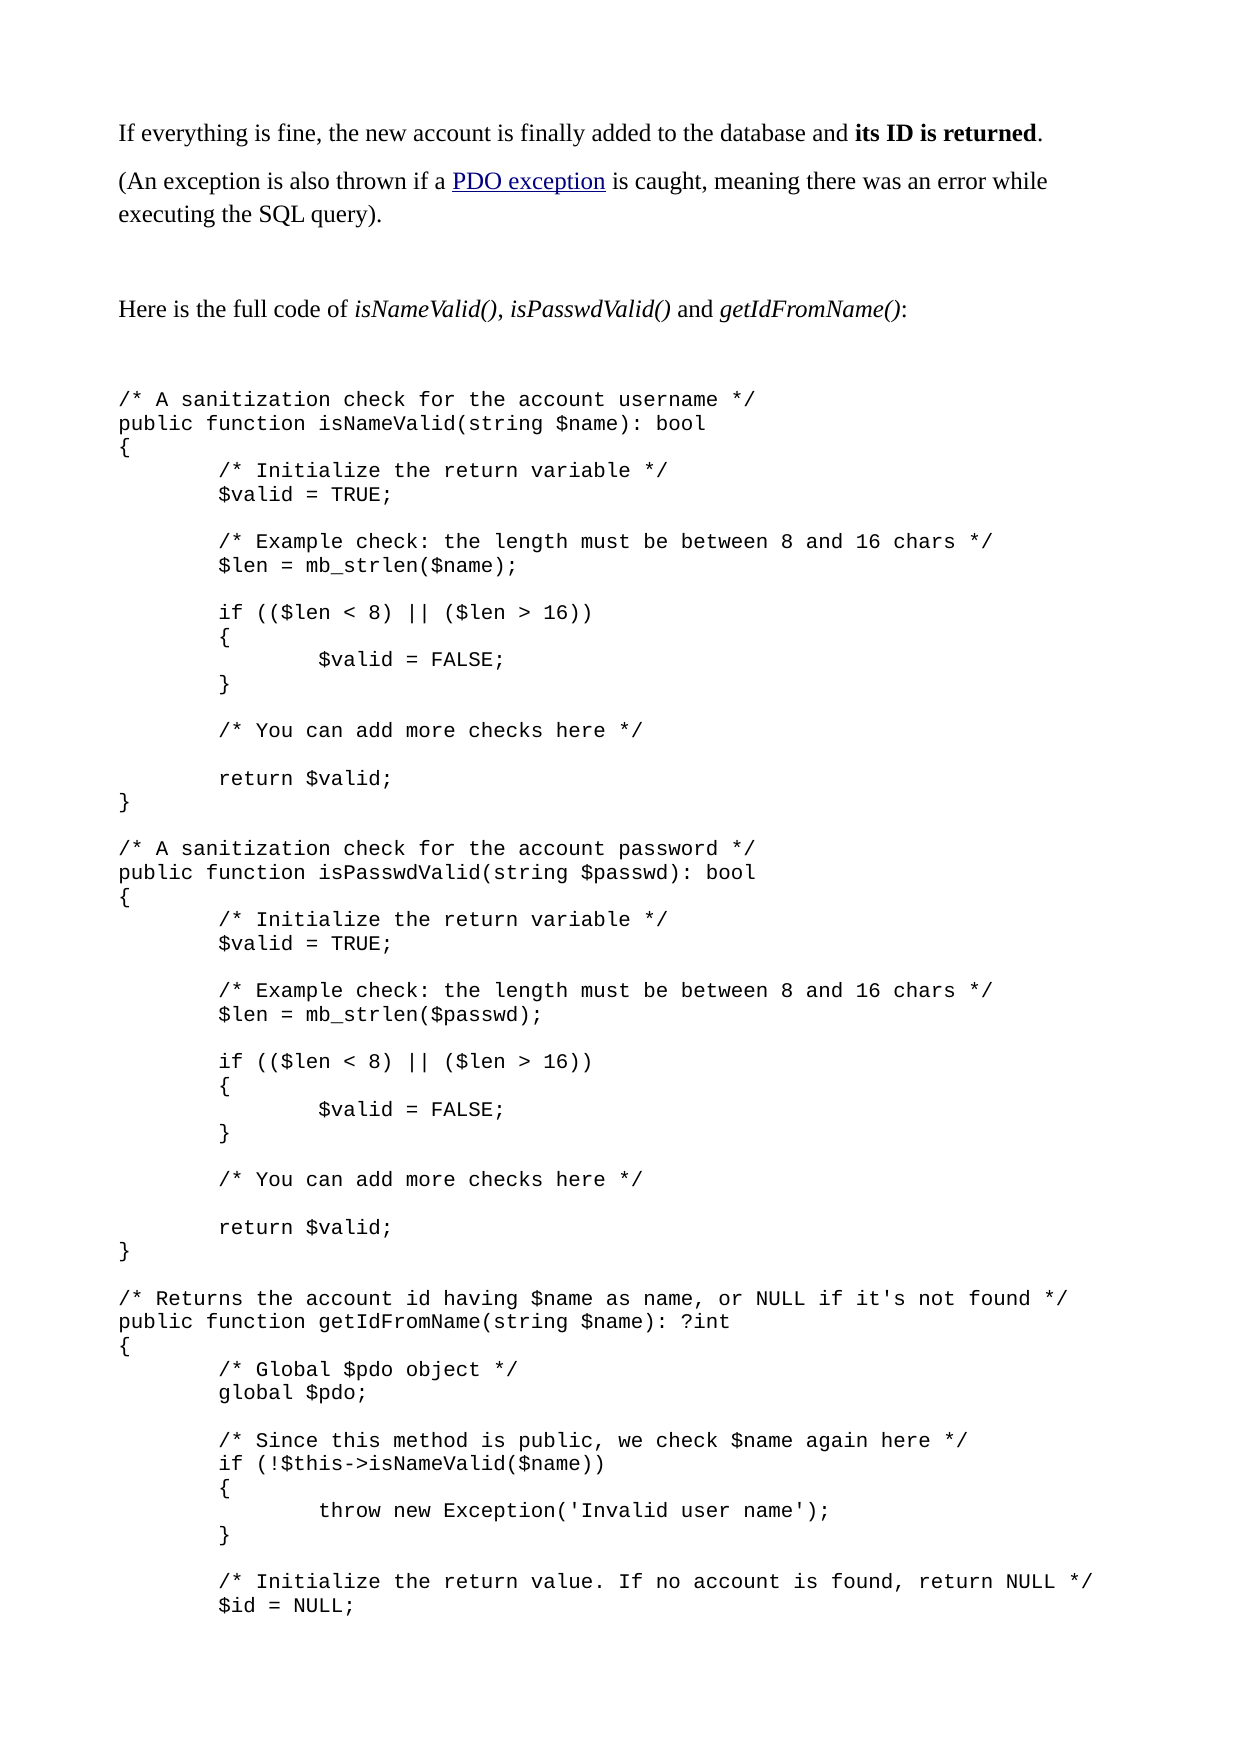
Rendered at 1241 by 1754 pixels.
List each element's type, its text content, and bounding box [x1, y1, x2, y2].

text /* Returns the account id having $name as name, or NULL if it's not found */ [118, 1288, 1122, 1311]
text /* Example check: the length must be between 8 and 16 chars */ [118, 531, 1122, 555]
text if (($len < 8) || ($len > 16)) [118, 602, 1122, 626]
text /* A sanitization check for the account username */ [118, 389, 1122, 413]
text { [118, 626, 1122, 649]
text { [118, 1335, 1122, 1359]
text return $valid; [118, 1217, 1122, 1240]
text /* Initialize the return value. If no account is found, return NULL */ [118, 1571, 1122, 1595]
text /* Initialize the return variable */ [118, 460, 1122, 484]
text $valid = FALSE; [118, 1098, 1122, 1122]
text { [118, 1477, 1122, 1501]
text /* You can add more checks here */ [118, 720, 1122, 744]
text /* You can add more checks here */ [118, 1169, 1122, 1193]
text } [118, 673, 1122, 697]
text } [118, 791, 1122, 815]
text public function isNameValid(string $name): bool [118, 413, 1122, 436]
text if (($len < 8) || ($len > 16)) [118, 1051, 1122, 1075]
text { [118, 886, 1122, 909]
text public function isPasswdValid(string $passwd): bool [118, 862, 1122, 886]
text /* Since this method is public, we check $name again here */ [118, 1429, 1122, 1453]
text return $valid; [118, 767, 1122, 791]
text $len = mb_strlen($name); [118, 555, 1122, 578]
text /* A sanitization check for the account password */ [118, 838, 1122, 862]
text /* Global $pdo object */ [118, 1359, 1122, 1382]
text { [118, 1075, 1122, 1098]
text $len = mb_strlen($passwd); [118, 1004, 1122, 1028]
text public function getIdFromName(string $name): ?int [118, 1311, 1122, 1335]
text $valid = FALSE; [118, 649, 1122, 673]
text $valid = TRUE; [118, 933, 1122, 957]
text $valid = TRUE; [118, 484, 1122, 507]
text if (!$this->isNameValid($name)) [118, 1453, 1122, 1477]
text (An exception is also thrown if a PDO exception is caught, meaning there was an error while executing the SQL query). [118, 166, 1122, 227]
text } [118, 1122, 1122, 1146]
text global $pdo; [118, 1382, 1122, 1406]
text If everything is fine, the new account is finally added to the database and its ID is returned. [118, 118, 1122, 147]
text throw new Exception('Invalid user name'); [118, 1501, 1122, 1524]
text /* Example check: the length must be between 8 and 16 chars */ [118, 980, 1122, 1004]
text /* Initialize the return variable */ [118, 909, 1122, 933]
text { [118, 436, 1122, 460]
text $id = NULL; [118, 1595, 1122, 1619]
text } [118, 1240, 1122, 1264]
text } [118, 1524, 1122, 1548]
text Here is the full code of isNameValid(), isPasswdValid() and getIdFromName(): [118, 294, 1122, 323]
